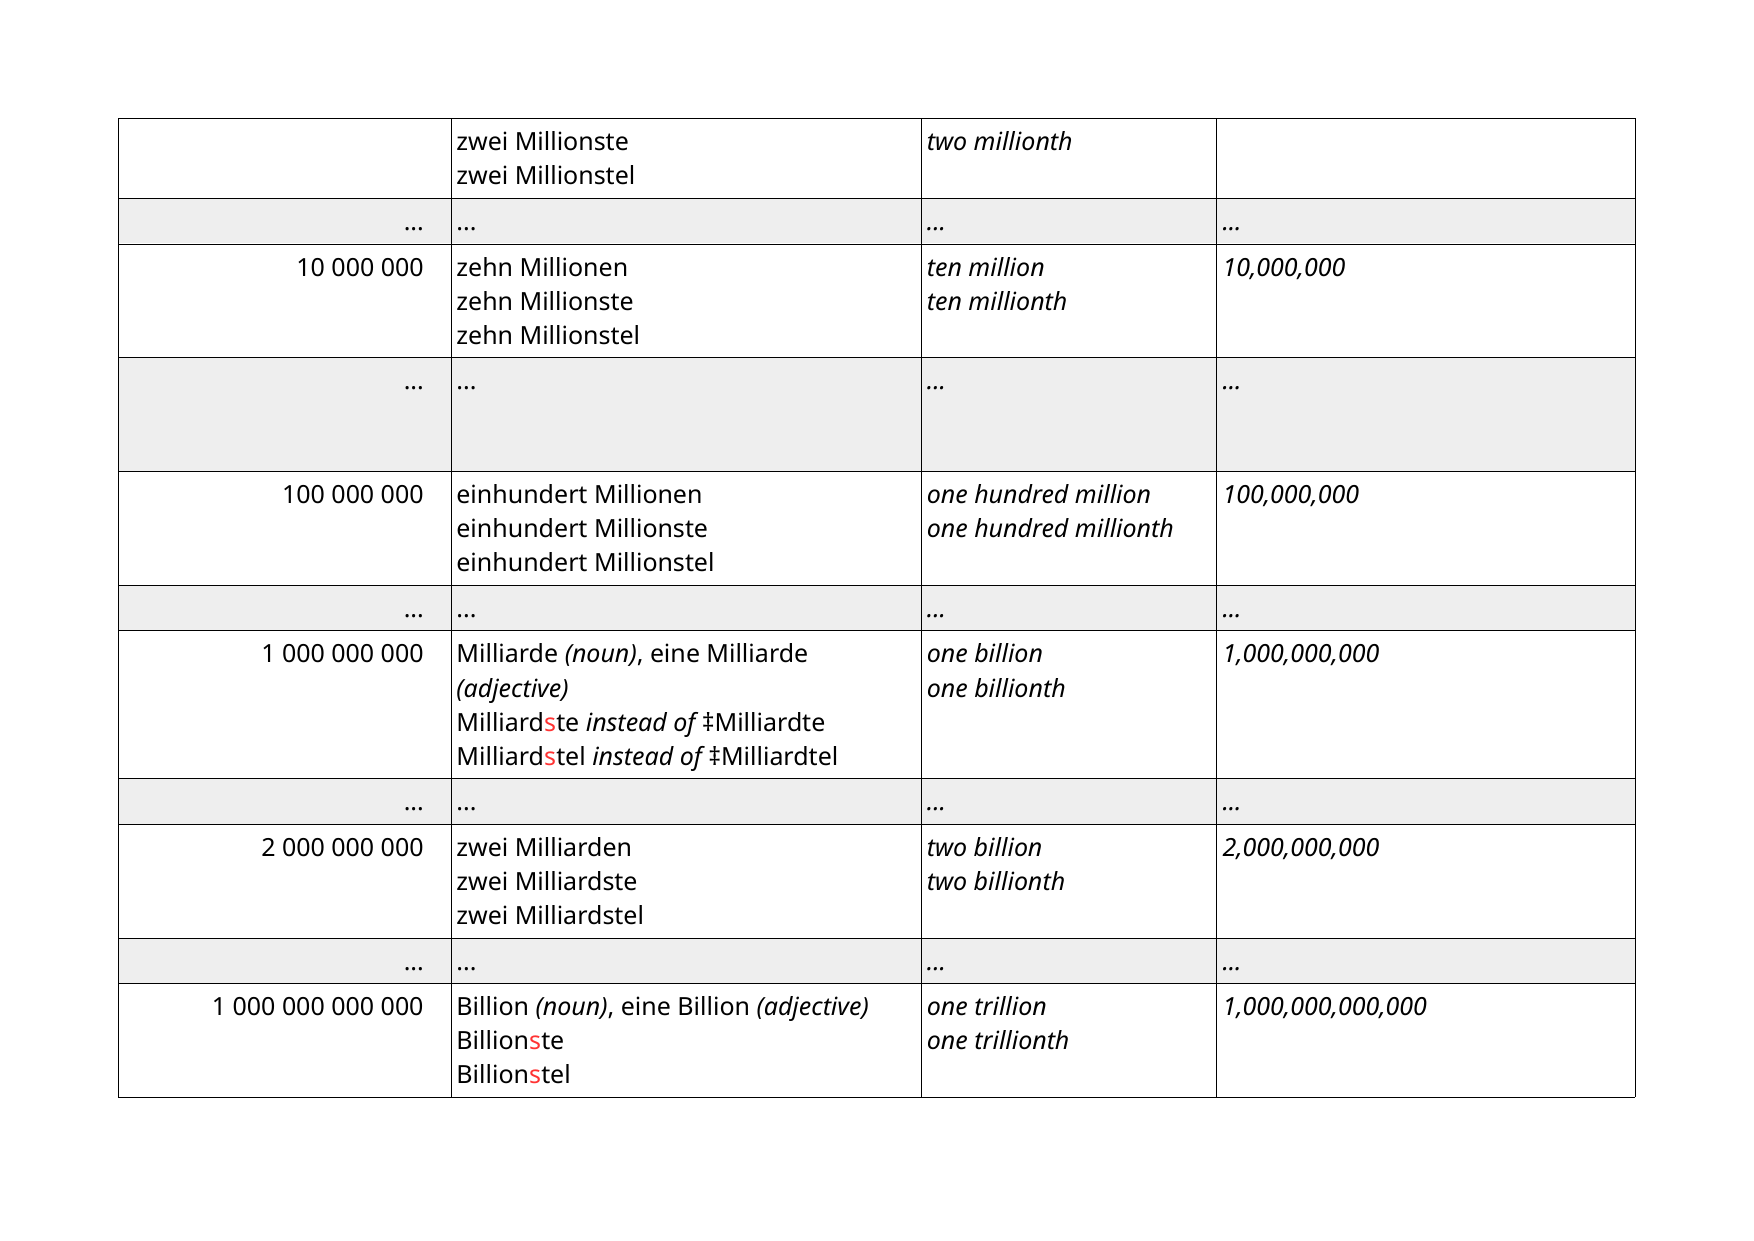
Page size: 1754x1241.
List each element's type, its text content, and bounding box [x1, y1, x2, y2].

table_cell 1 000 000 000 000 [119, 984, 429, 1097]
table_cell [429, 939, 451, 983]
table_cell zehn Millionen zehn Millionste zehn Millionstel [452, 245, 921, 357]
table_cell [429, 825, 451, 937]
table_cell ... [1217, 199, 1635, 243]
table_cell ... [922, 199, 1216, 243]
table_cell 1,000,000,000 [1217, 631, 1635, 778]
table_cell ... [119, 939, 429, 983]
table_cell 1 000 000 000 [119, 631, 429, 778]
table_cell 1,000,000,000,000 [1217, 984, 1635, 1097]
table_cell [429, 631, 451, 778]
table_cell two millionth [922, 119, 1216, 198]
table_cell ... [1217, 358, 1635, 471]
table_cell [119, 119, 429, 198]
table_cell [429, 199, 451, 243]
table_cell ... [119, 779, 429, 824]
table_cell ... [1217, 586, 1635, 630]
table_cell ... [452, 199, 921, 243]
table_cell ... [119, 199, 429, 243]
table_cell ... [1217, 779, 1635, 824]
table_cell zwei Millionste zwei Millionstel [452, 119, 921, 198]
table_cell ... [922, 586, 1216, 630]
table_cell one hundred million one hundred millionth [922, 472, 1216, 585]
table_cell 2,000,000,000 [1217, 825, 1635, 937]
table_cell Billion (noun), eine Billion (adjective) Billionste Billionstel [452, 984, 921, 1097]
table_cell ... [452, 779, 921, 824]
table_cell [1217, 119, 1635, 198]
table_cell 10,000,000 [1217, 245, 1635, 357]
table_cell [429, 779, 451, 824]
table_cell ten million ten millionth [922, 245, 1216, 357]
table_cell ... [1217, 939, 1635, 983]
table_cell ... [922, 939, 1216, 983]
table_cell 10 000 000 [119, 245, 429, 357]
table_cell ... [119, 358, 429, 471]
table_cell ... [119, 586, 429, 630]
table_cell 100 000 000 [119, 472, 429, 585]
table_cell zwei Milliarden zwei Milliardste zwei Milliardstel [452, 825, 921, 937]
table_cell [429, 245, 451, 357]
table_cell Milliarde (noun), eine Milliarde (adjective) Milliardste instead of ‡Milliardte Milliardstel instead of ‡Milliardtel [452, 631, 921, 778]
table_cell 2 000 000 000 [119, 825, 429, 937]
table_cell 100,000,000 [1217, 472, 1635, 585]
table_cell [429, 119, 451, 198]
table_cell ... [922, 779, 1216, 824]
table_cell one billion one billionth [922, 631, 1216, 778]
table_cell [429, 984, 451, 1097]
table_cell ... [452, 586, 921, 630]
table_cell one trillion one trillionth [922, 984, 1216, 1097]
table_cell ... [452, 358, 921, 471]
table_cell einhundert Millionen einhundert Millionste einhundert Millionstel [452, 472, 921, 585]
table_cell [429, 472, 451, 585]
table_cell [429, 586, 451, 630]
table_cell ... [922, 358, 1216, 471]
table_cell ... [452, 939, 921, 983]
table_cell [429, 358, 451, 471]
table_cell two billion two billionth [922, 825, 1216, 937]
